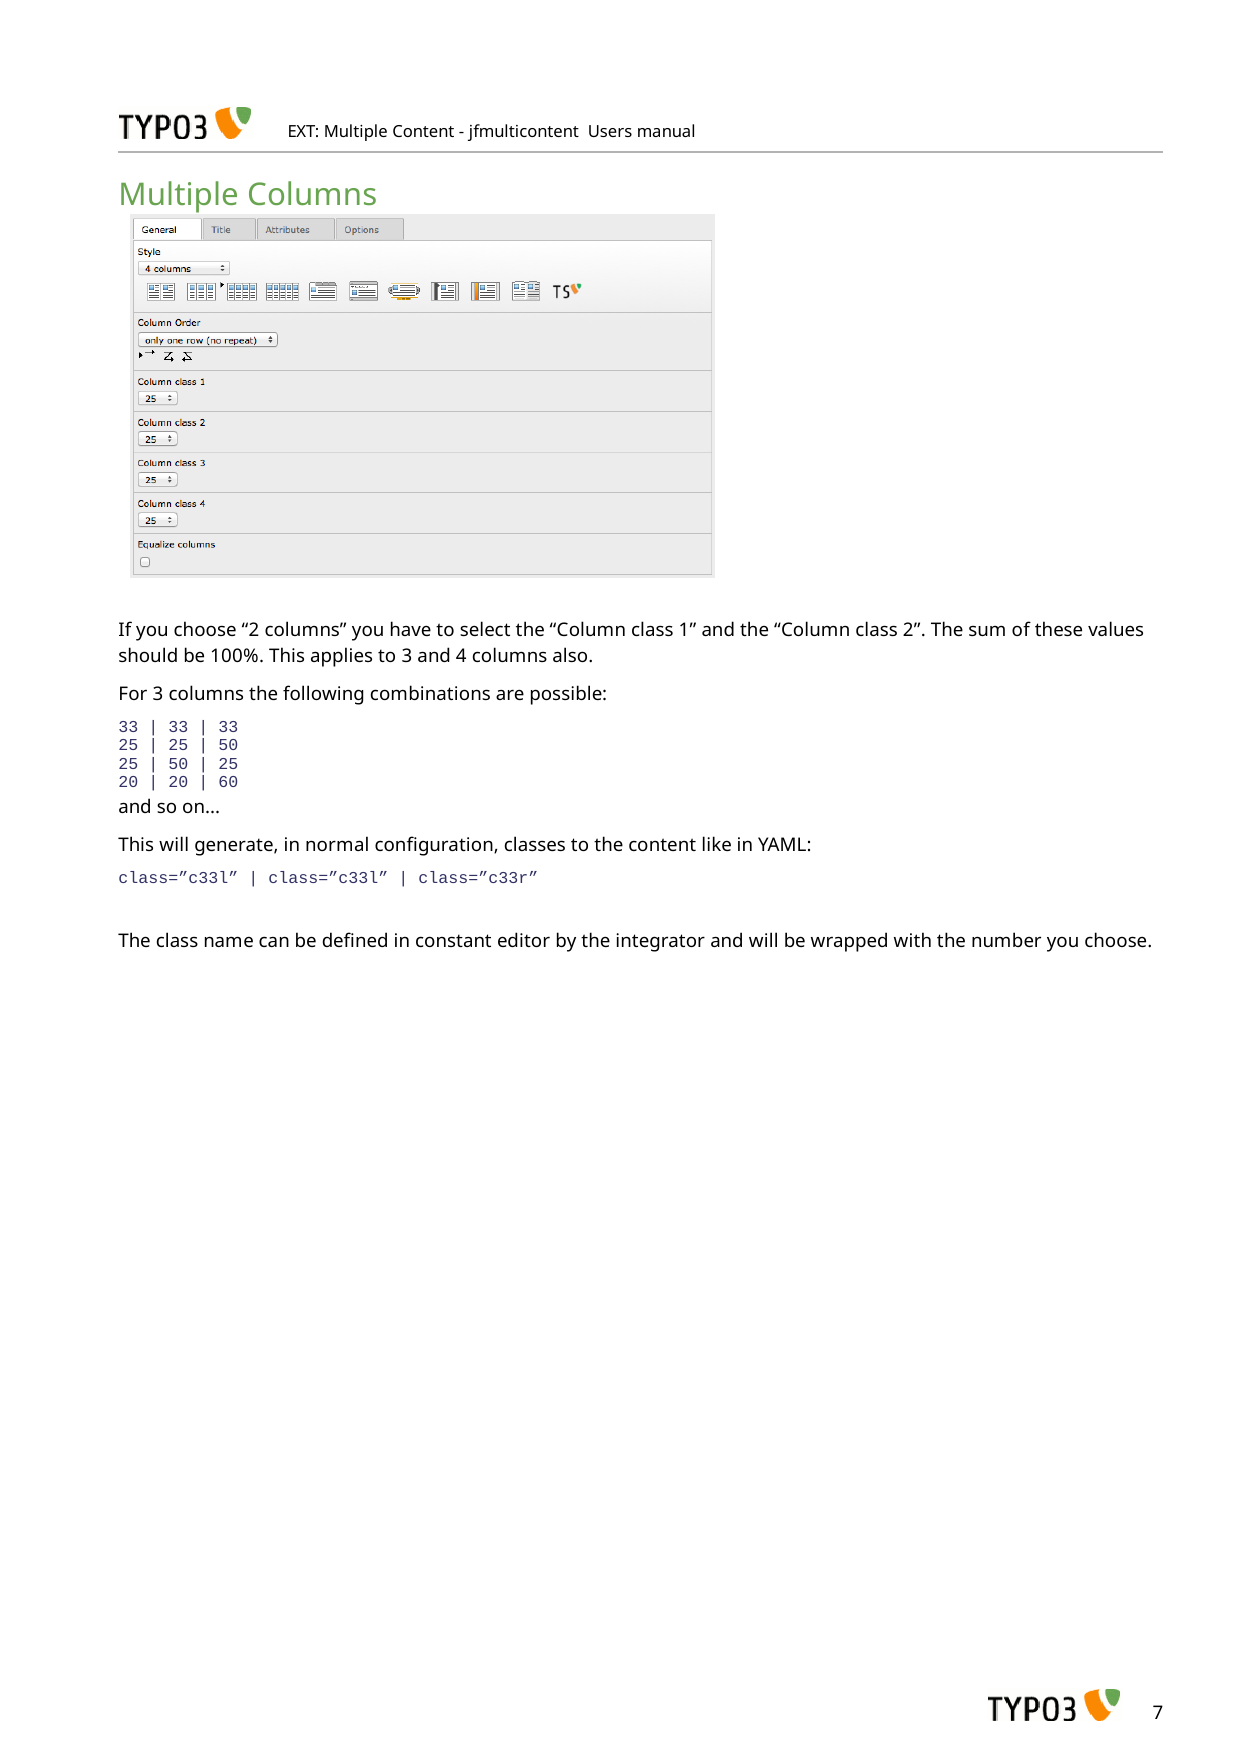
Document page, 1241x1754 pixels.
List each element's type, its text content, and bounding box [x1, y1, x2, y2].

text 25 | 25 | 50 [118, 737, 1163, 756]
picture [118, 106, 254, 139]
text 33 | 33 | 33 [118, 719, 1163, 737]
subtitle Multiple Columns [118, 172, 1163, 214]
picture [130, 214, 715, 578]
text For 3 columns the following combinations are possible: [118, 680, 1163, 706]
text 20 | 20 | 60 [118, 774, 1163, 793]
text This will generate, in normal configuration, classes to the content like in YAML: [118, 831, 1163, 857]
text The class name can be defined in constant editor by the integrator and will be wrapped with the number you choose. [118, 927, 1163, 953]
text 25 | 50 | 25 [118, 756, 1163, 774]
text and so on... [118, 793, 1163, 819]
text class=”c33l” | class=”c33l” | class=”c33r” [118, 870, 1163, 888]
text If you choose “2 columns” you have to select the “Column class 1” and the “Column class 2”. The sum of these values should be 100%. This applies to 3 and 4 columns also. [118, 616, 1163, 668]
picture [987, 1688, 1123, 1721]
